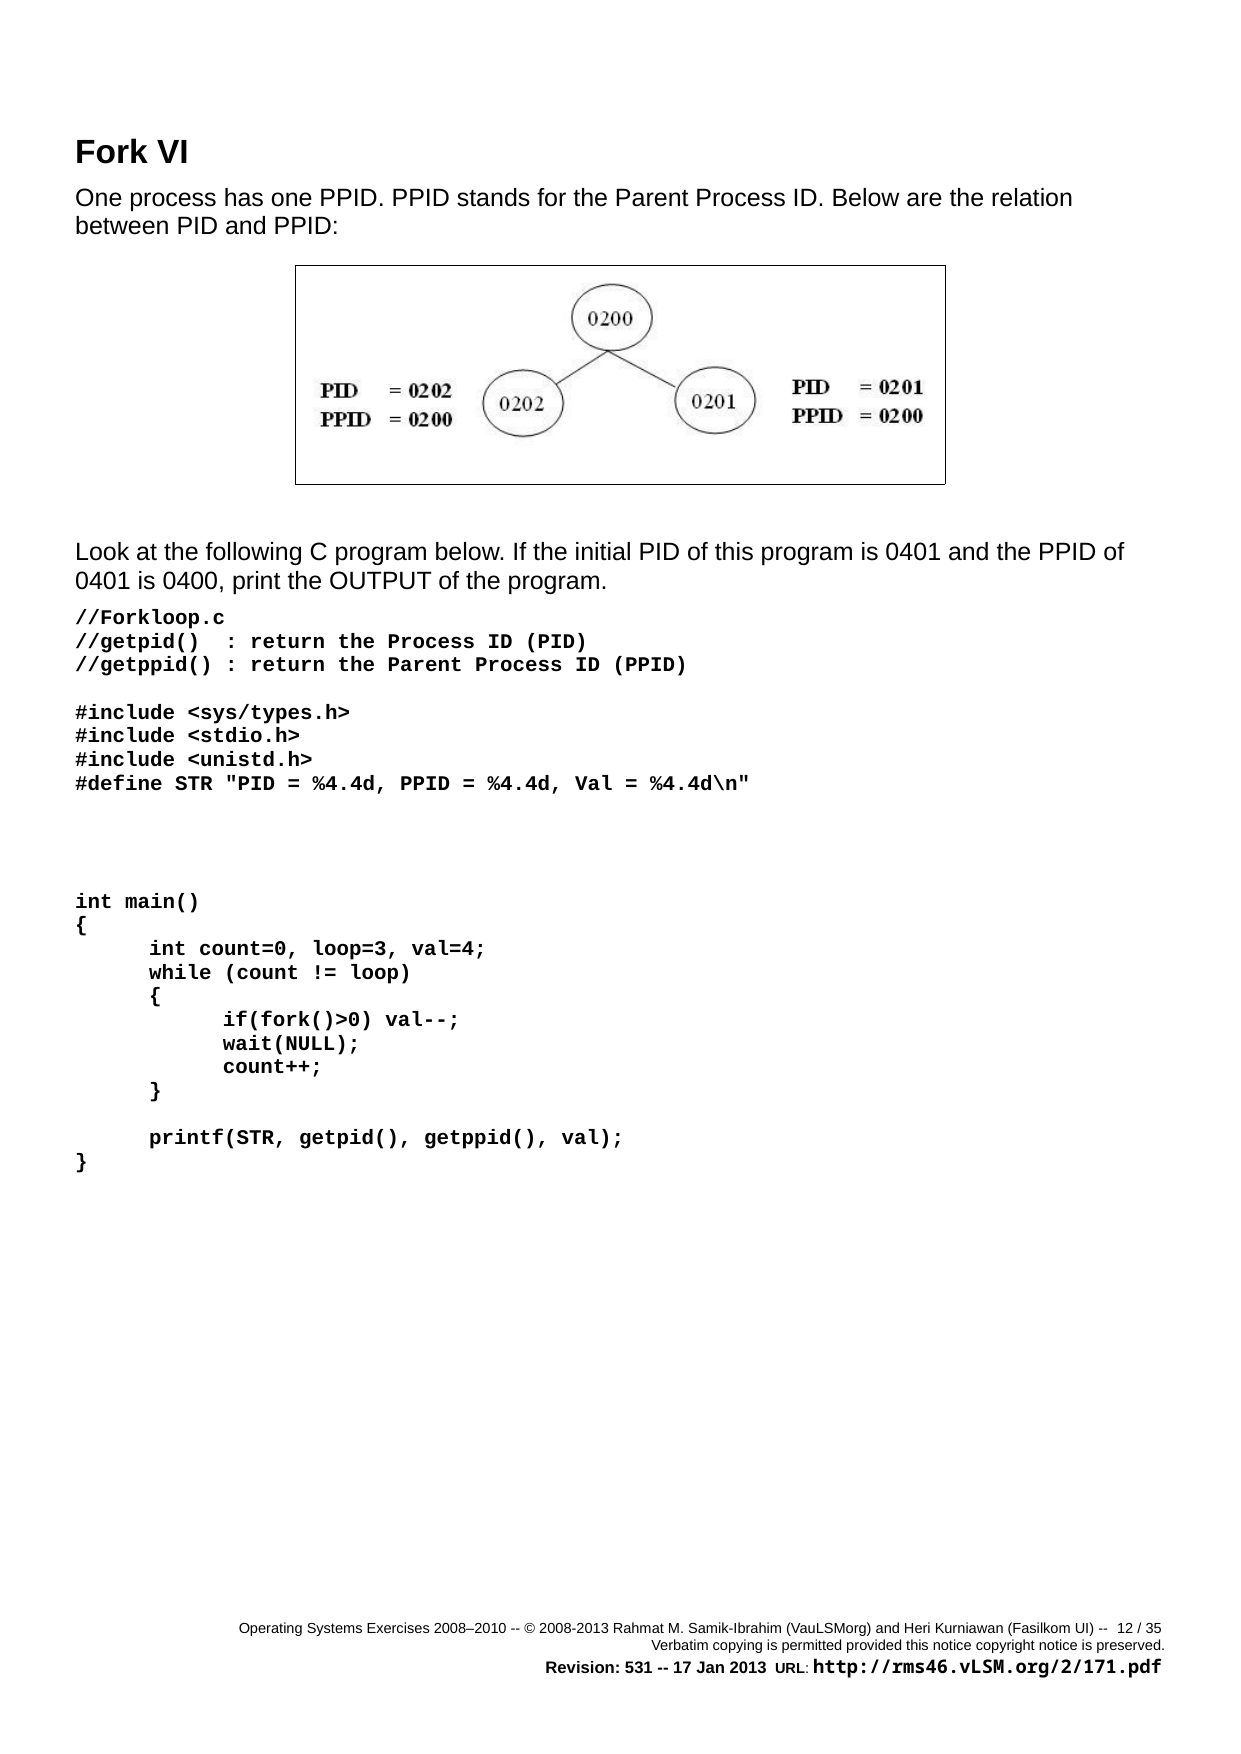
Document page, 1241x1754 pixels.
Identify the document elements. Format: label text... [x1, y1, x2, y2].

list //Forkloop.c [75, 607, 1166, 631]
list wait(NULL); [75, 1033, 1166, 1056]
list while (count != loop) [75, 962, 1166, 985]
list if(fork()>0) val--; [75, 1009, 1166, 1033]
list { [75, 985, 1166, 1009]
list printf(STR, getpid(), getppid(), val); [75, 1127, 1166, 1151]
list #define STR "PID = %4.4d, PPID = %4.4d, Val = %4.4d\n" [75, 773, 1166, 796]
list #include <sys/types.h> [75, 702, 1166, 725]
list //getppid() : return the Parent Process ID (PPID) [75, 654, 1166, 678]
list #include <stdio.h> [75, 725, 1166, 749]
list //getpid() : return the Process ID (PID) [75, 631, 1166, 654]
text Look at the following C program below. If the initial PID of this program is 0401 and the PPID of 0401 is 0400, print the OUTPUT of the program. [75, 537, 1166, 594]
list } [75, 1080, 1166, 1104]
list int count=0, loop=3, val=4; [75, 938, 1166, 962]
list #include <unistd.h> [75, 749, 1166, 773]
list int main() [75, 891, 1166, 914]
list { [75, 914, 1166, 938]
list count++; [75, 1056, 1166, 1080]
text One process has one PPID. PPID stands for the Parent Process ID. Below are the relation between PID and PPID: [75, 183, 1166, 240]
picture [304, 273, 937, 447]
list } [75, 1151, 1166, 1174]
subtitle Fork VI [75, 132, 1166, 171]
